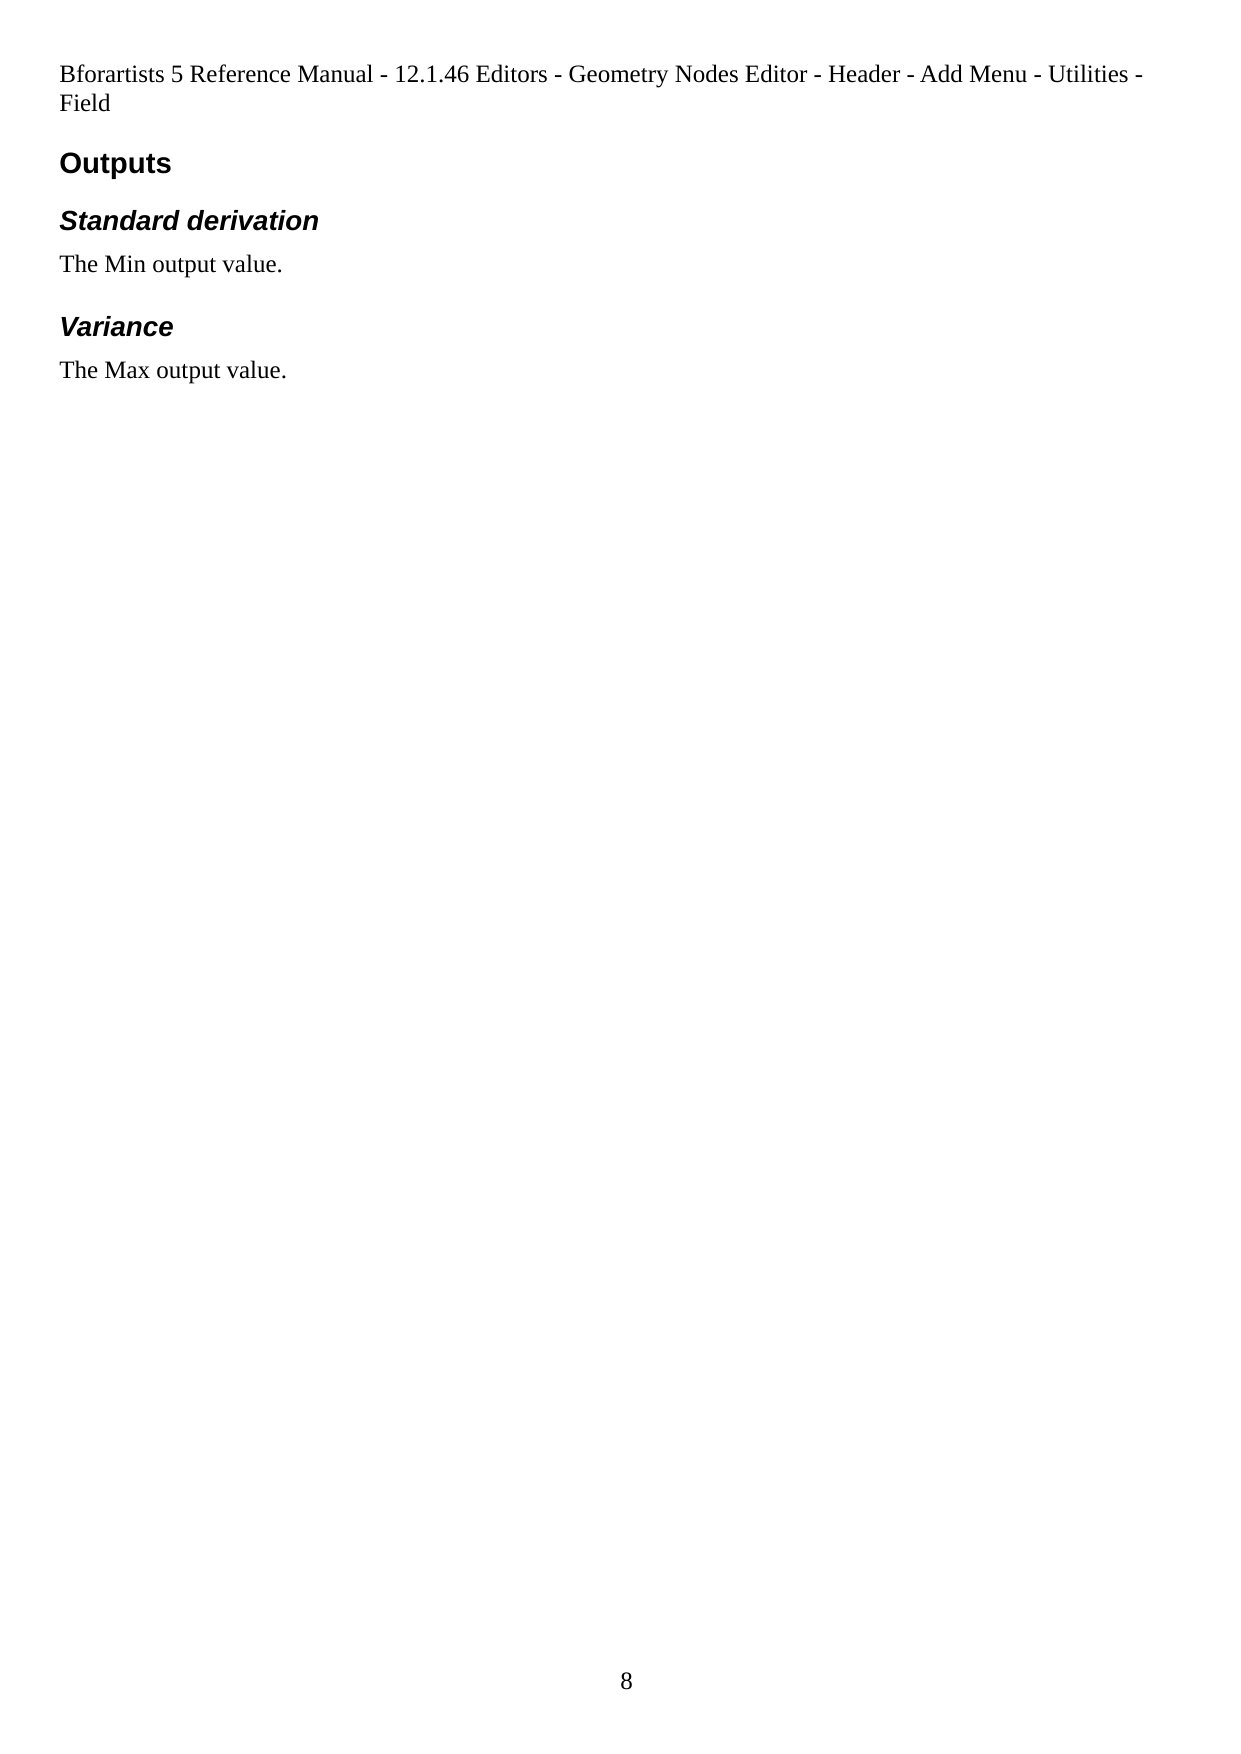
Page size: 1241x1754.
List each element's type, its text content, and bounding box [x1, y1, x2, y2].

text The Max output value. [59, 355, 1181, 384]
text The Min output value. [59, 249, 1181, 278]
subtitle Variance [59, 311, 1181, 343]
subtitle Standard derivation [59, 205, 1181, 237]
subtitle Outputs [59, 146, 1181, 180]
